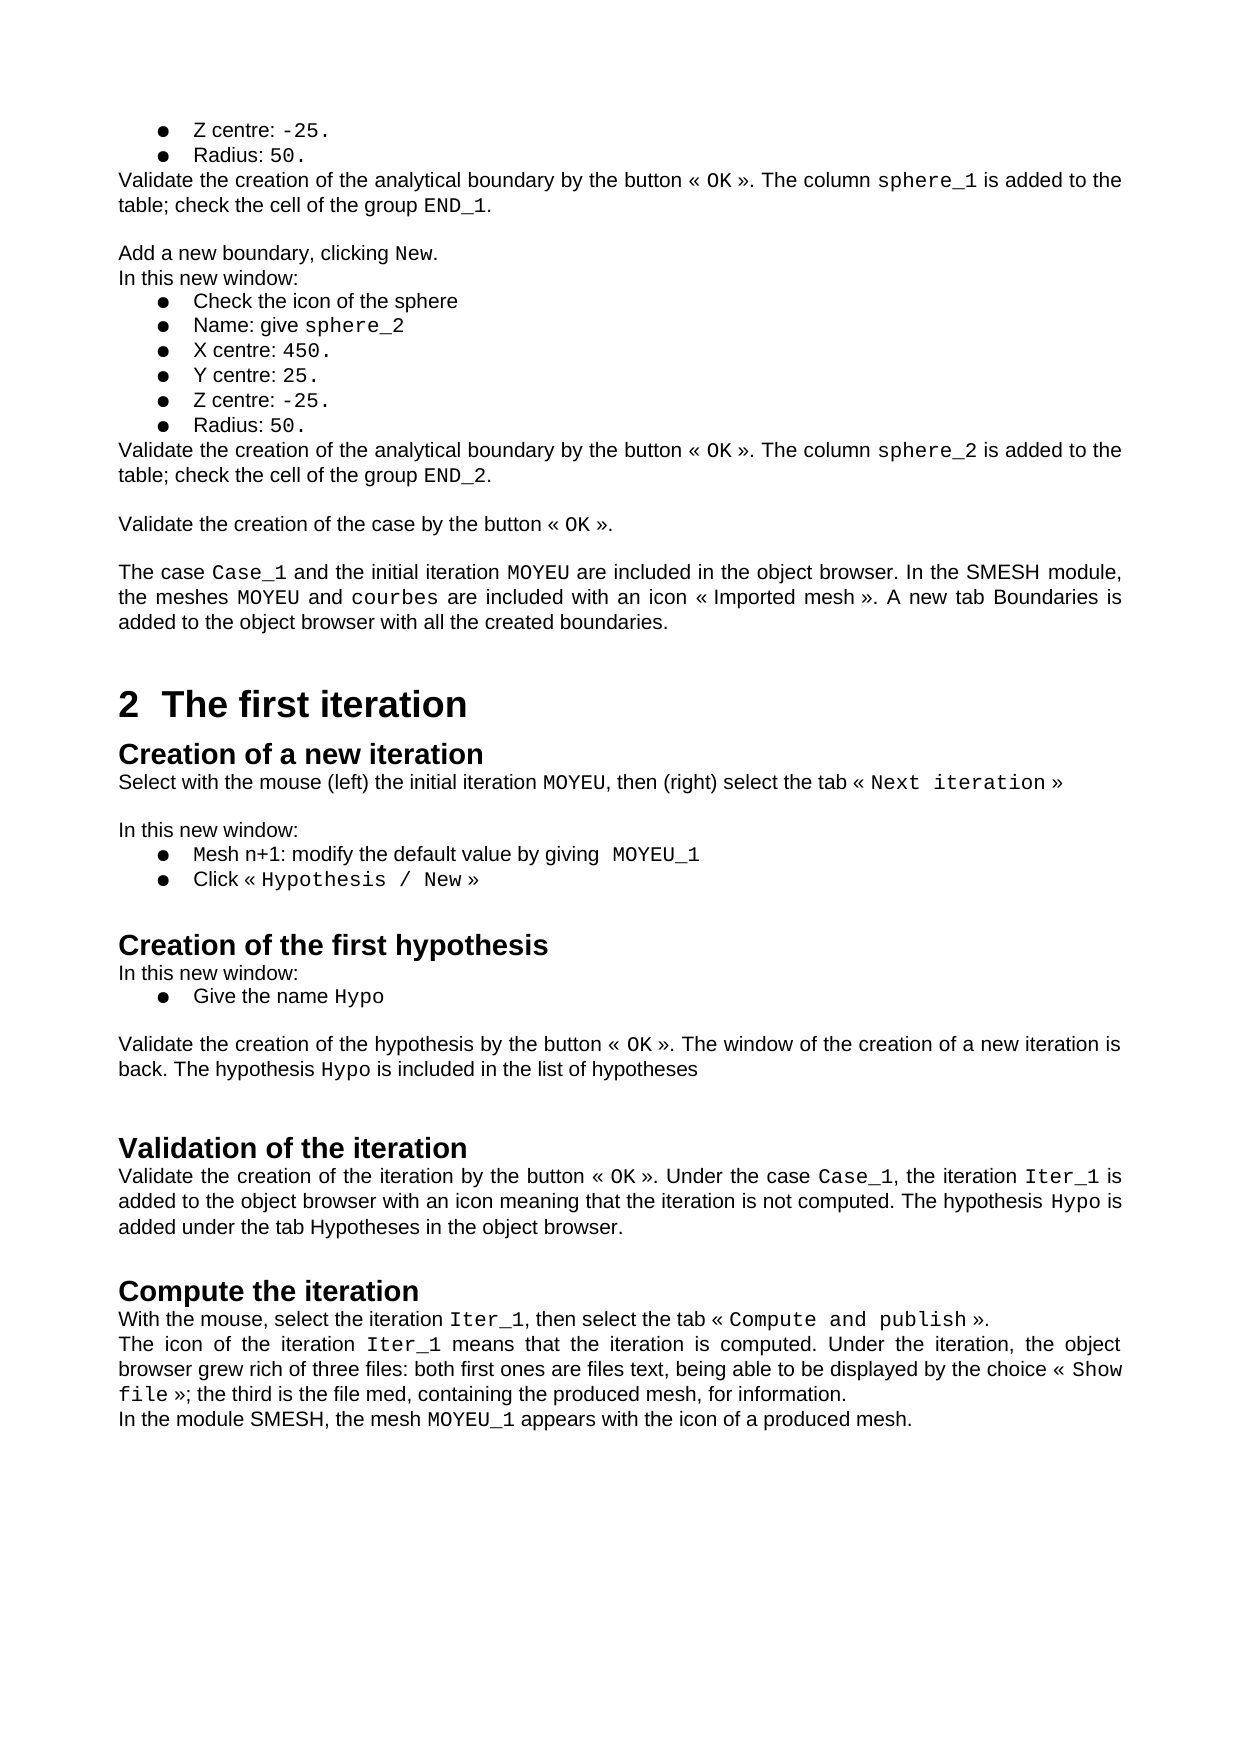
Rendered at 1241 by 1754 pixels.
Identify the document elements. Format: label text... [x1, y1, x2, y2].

text Validate the creation of the analytical boundary by the button « OK ». The column sphere_1 is added to the table; check the cell of the group END_1. [118, 168, 1122, 218]
list Y centre: 25. [156, 363, 1122, 389]
list Give the name Hypo [156, 984, 1122, 1010]
list Radius: 50. [156, 414, 1122, 439]
text Select with the mouse (left) the initial iteration MOYEU, then (right) select the tab « Next iteration » [118, 771, 1122, 796]
list Name: give sphere_2 [156, 313, 1122, 338]
subtitle Compute the iteration [118, 1275, 1122, 1307]
text In this new window: [118, 267, 1122, 290]
text Validate the creation of the hypothesis by the button « OK ». The window of the creation of a new iteration is back. The hypothesis Hypo is included in the list of hypotheses [118, 1033, 1122, 1083]
subtitle Creation of the first hypothesis [118, 929, 1122, 961]
subtitle The first iteration [118, 683, 1122, 725]
text Validate the creation of the iteration by the button « OK ». Under the case Case_1, the iteration Iter_1 is added to the object browser with an icon meaning that the iteration is not computed. The hypothesis Hypo is added under the tab Hypotheses in the object browser. [118, 1165, 1122, 1238]
list Click « Hypothesis / New » [156, 867, 1122, 892]
list X centre: 450. [156, 338, 1122, 363]
text In this new window: [118, 819, 1122, 842]
text In this new window: [118, 961, 1122, 984]
list Mesh n+1: modify the default value by giving MOYEU_1 [156, 842, 1122, 867]
text With the mouse, select the iteration Iter_1, then select the tab « Compute and publish ». [118, 1307, 1122, 1332]
text In the module SMESH, the mesh MOYEU_1 appears with the icon of a produced mesh. [118, 1408, 1122, 1433]
list Z centre: -25. [156, 389, 1122, 414]
subtitle Creation of a new iteration [118, 738, 1122, 771]
list Z centre: -25. [156, 118, 1122, 143]
list Check the icon of the sphere [156, 290, 1122, 313]
text The icon of the iteration Iter_1 means that the iteration is computed. Under the iteration, the object browser grew rich of three files: both first ones are files text, being able to be displayed by the choice « Show file »; the third is the file med, containing the produced mesh, for information. [118, 1332, 1122, 1408]
text The case Case_1 and the initial iteration MOYEU are included in the object browser. In the SMESH module, the meshes MOYEU and courbes are included with an icon « Imported mesh ». A new tab Boundaries is added to the object browser with all the created boundaries. [118, 561, 1122, 634]
subtitle Validation of the iteration [118, 1132, 1122, 1165]
text Add a new boundary, clicking New. [118, 242, 1122, 267]
text Validate the creation of the analytical boundary by the button « OK ». The column sphere_2 is added to the table; check the cell of the group END_2. [118, 439, 1122, 489]
text Validate the creation of the case by the button « OK ». [118, 512, 1122, 537]
list Radius: 50. [156, 143, 1122, 168]
